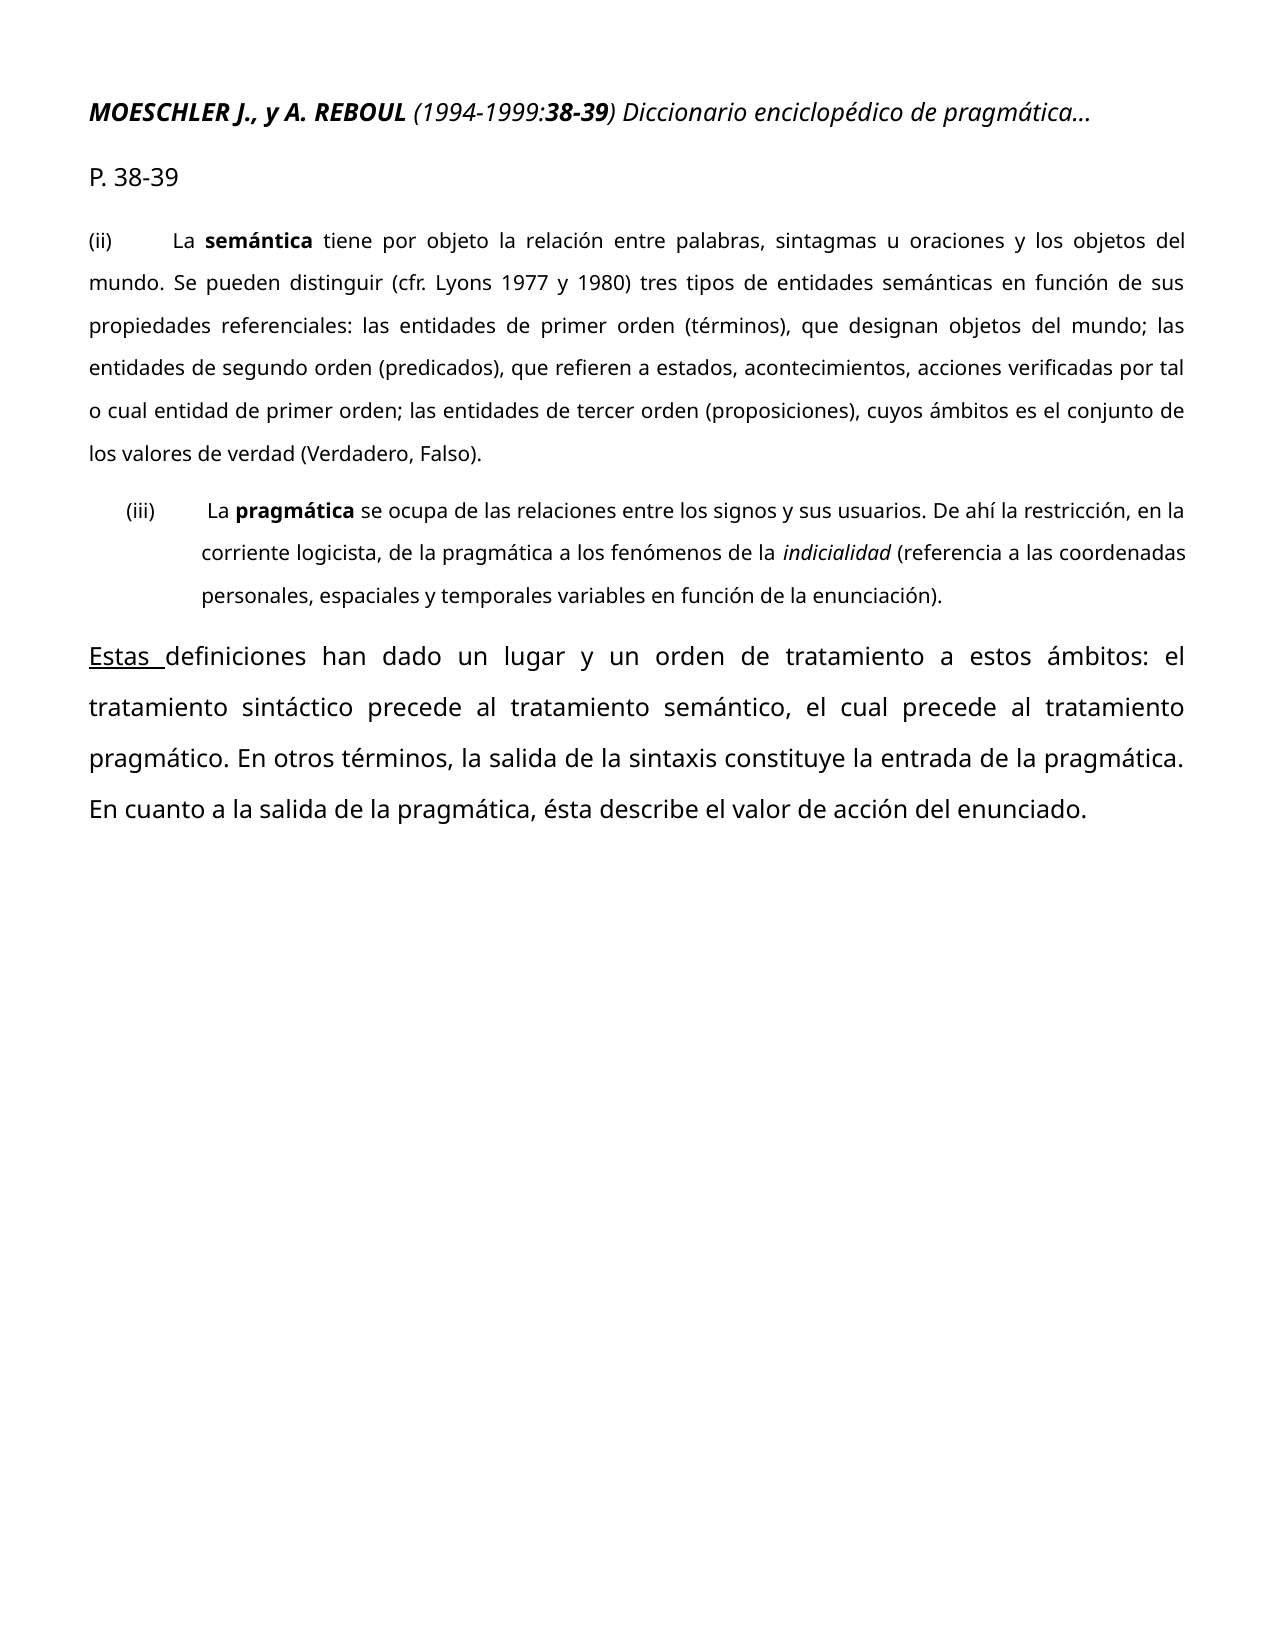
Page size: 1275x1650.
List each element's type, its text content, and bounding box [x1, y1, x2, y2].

text (ii) La semántica tiene por objeto la relación entre palabras, sintagmas u oraciones y los objetos del mundo. Se pueden distinguir (cfr. Lyons 1977 y 1980) tres tipos de entidades semánticas en función de sus propiedades referenciales: las entidades de primer orden (términos), que designan objetos del mundo; las entidades de segundo orden (predicados), que refieren a estados, acontecimientos, acciones verificadas por tal o cual entidad de primer orden; las entidades de tercer orden (proposiciones), cuyos ámbitos es el conjunto de los valores de verdad (Verdadero, Falso). [88, 226, 1186, 467]
text P. 38-39 [88, 160, 1186, 194]
text (iii) La pragmática se ocupa de las relaciones entre los signos y sus usuarios. De ahí la restricción, en la corriente logicista, de la pragmática a los fenómenos de la indicialidad (referencia a las coordenadas personales, espaciales y temporales variables en función de la enunciación). [126, 496, 1186, 609]
text MOESCHLER J., y A. REBOUL (1994-1999:38-39) Diccionario enciclopédico de pragmática... [88, 94, 1186, 128]
text Estas definiciones han dado un lugar y un orden de tratamiento a estos ámbitos: el tratamiento sintáctico precede al tratamiento semántico, el cual precede al tratamiento pragmático. En otros términos, la salida de la sintaxis constituye la entrada de la pragmática. En cuanto a la salida de la pragmática, ésta describe el valor de acción del enunciado. [88, 638, 1186, 826]
